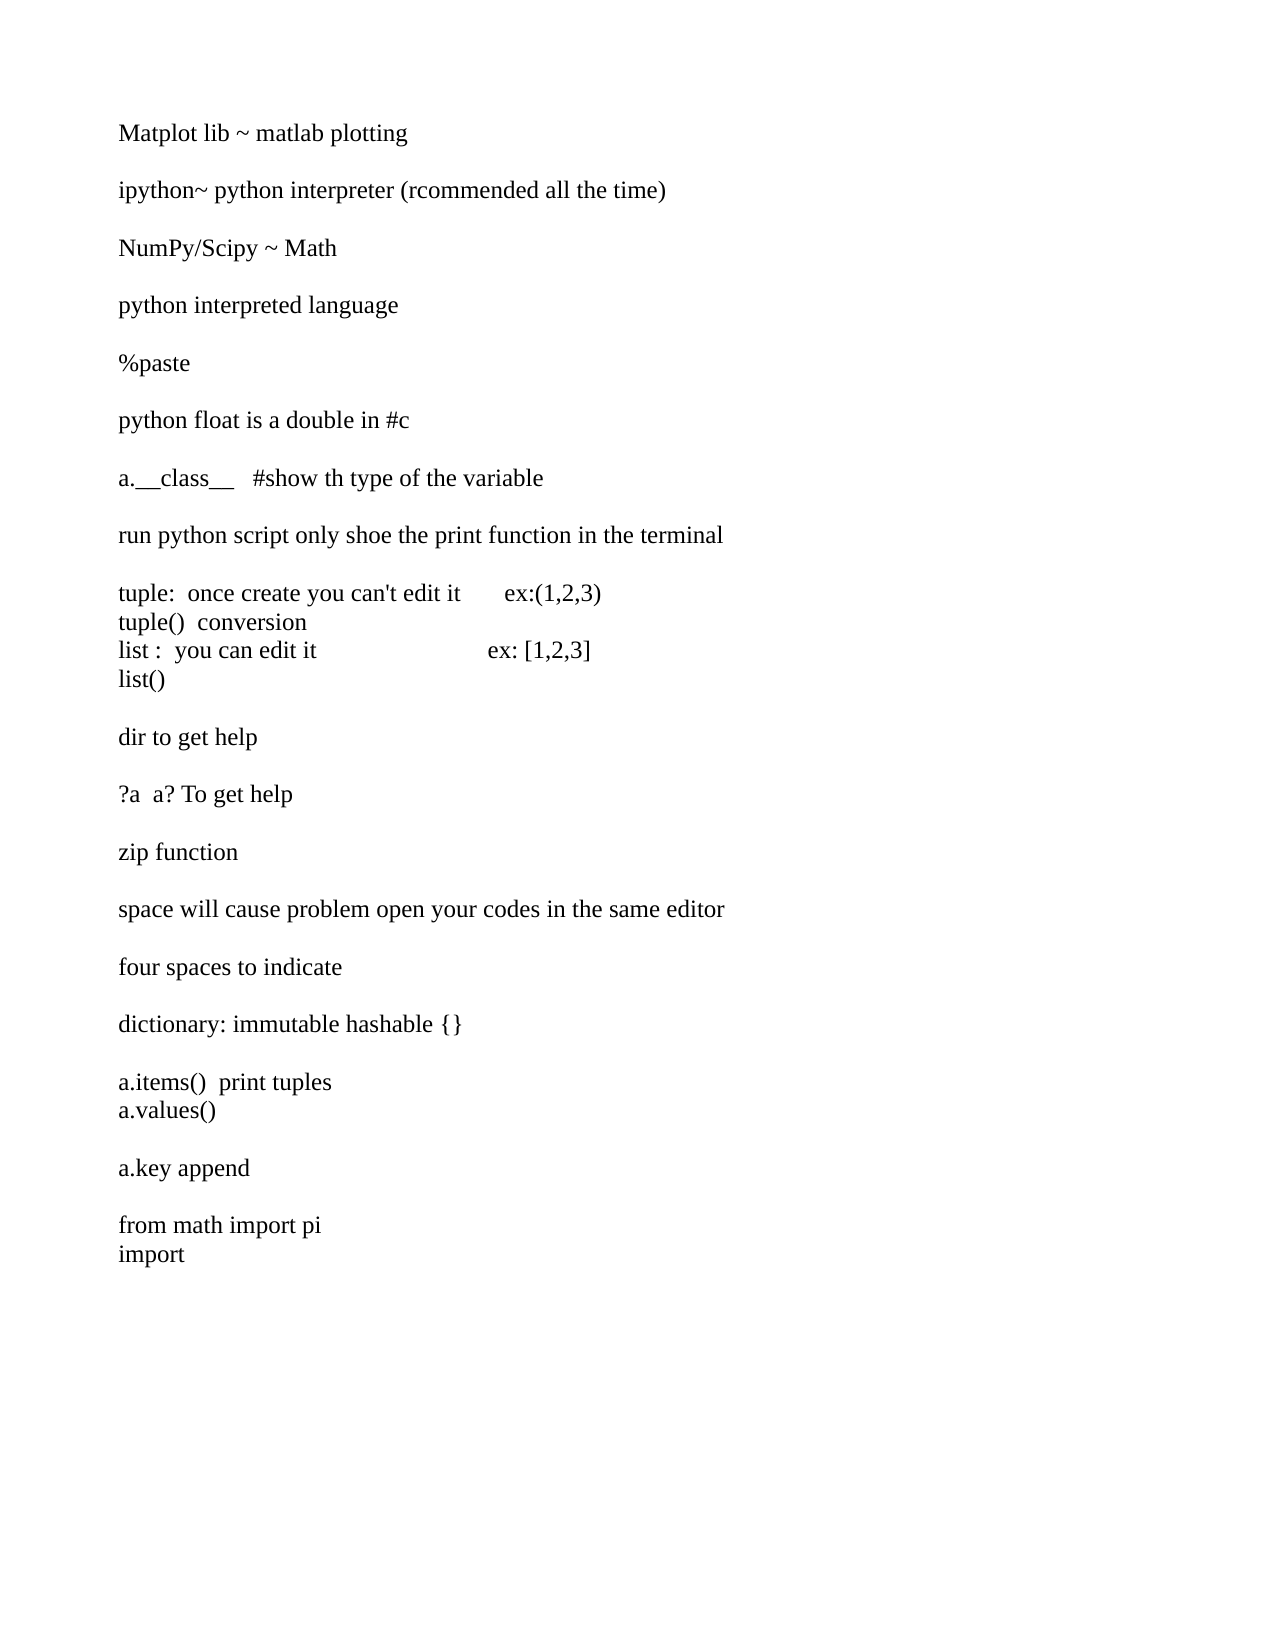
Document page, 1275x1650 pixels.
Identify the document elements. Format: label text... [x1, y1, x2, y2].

text Matplot lib ~ matlab plotting [118, 118, 1157, 147]
text ?a a? To get help [118, 779, 1157, 808]
text dictionary: immutable hashable {} [118, 1009, 1157, 1038]
text list : you can edit it ex: [1,2,3] [118, 636, 1157, 664]
text a.items() print tuples [118, 1067, 1157, 1096]
text %paste [118, 348, 1157, 377]
text python float is a double in #c [118, 406, 1157, 434]
text python interpreted language [118, 291, 1157, 319]
text ipython~ python interpreter (rcommended all the time) [118, 176, 1157, 204]
text a.values() [118, 1096, 1157, 1124]
text NumPy/Scipy ~ Math [118, 233, 1157, 262]
text dir to get help [118, 722, 1157, 751]
text run python script only shoe the print function in the terminal [118, 521, 1157, 549]
text a.key append [118, 1153, 1157, 1182]
text list() [118, 664, 1157, 693]
text zip function [118, 837, 1157, 866]
text four spaces to indicate [118, 952, 1157, 981]
text a.__class__ #show th type of the variable [118, 463, 1157, 492]
text space will cause problem open your codes in the same editor [118, 894, 1157, 923]
text tuple: once create you can't edit it ex:(1,2,3) [118, 578, 1157, 607]
text tuple() conversion [118, 607, 1157, 636]
text import [118, 1239, 1157, 1268]
text from math import pi [118, 1211, 1157, 1239]
